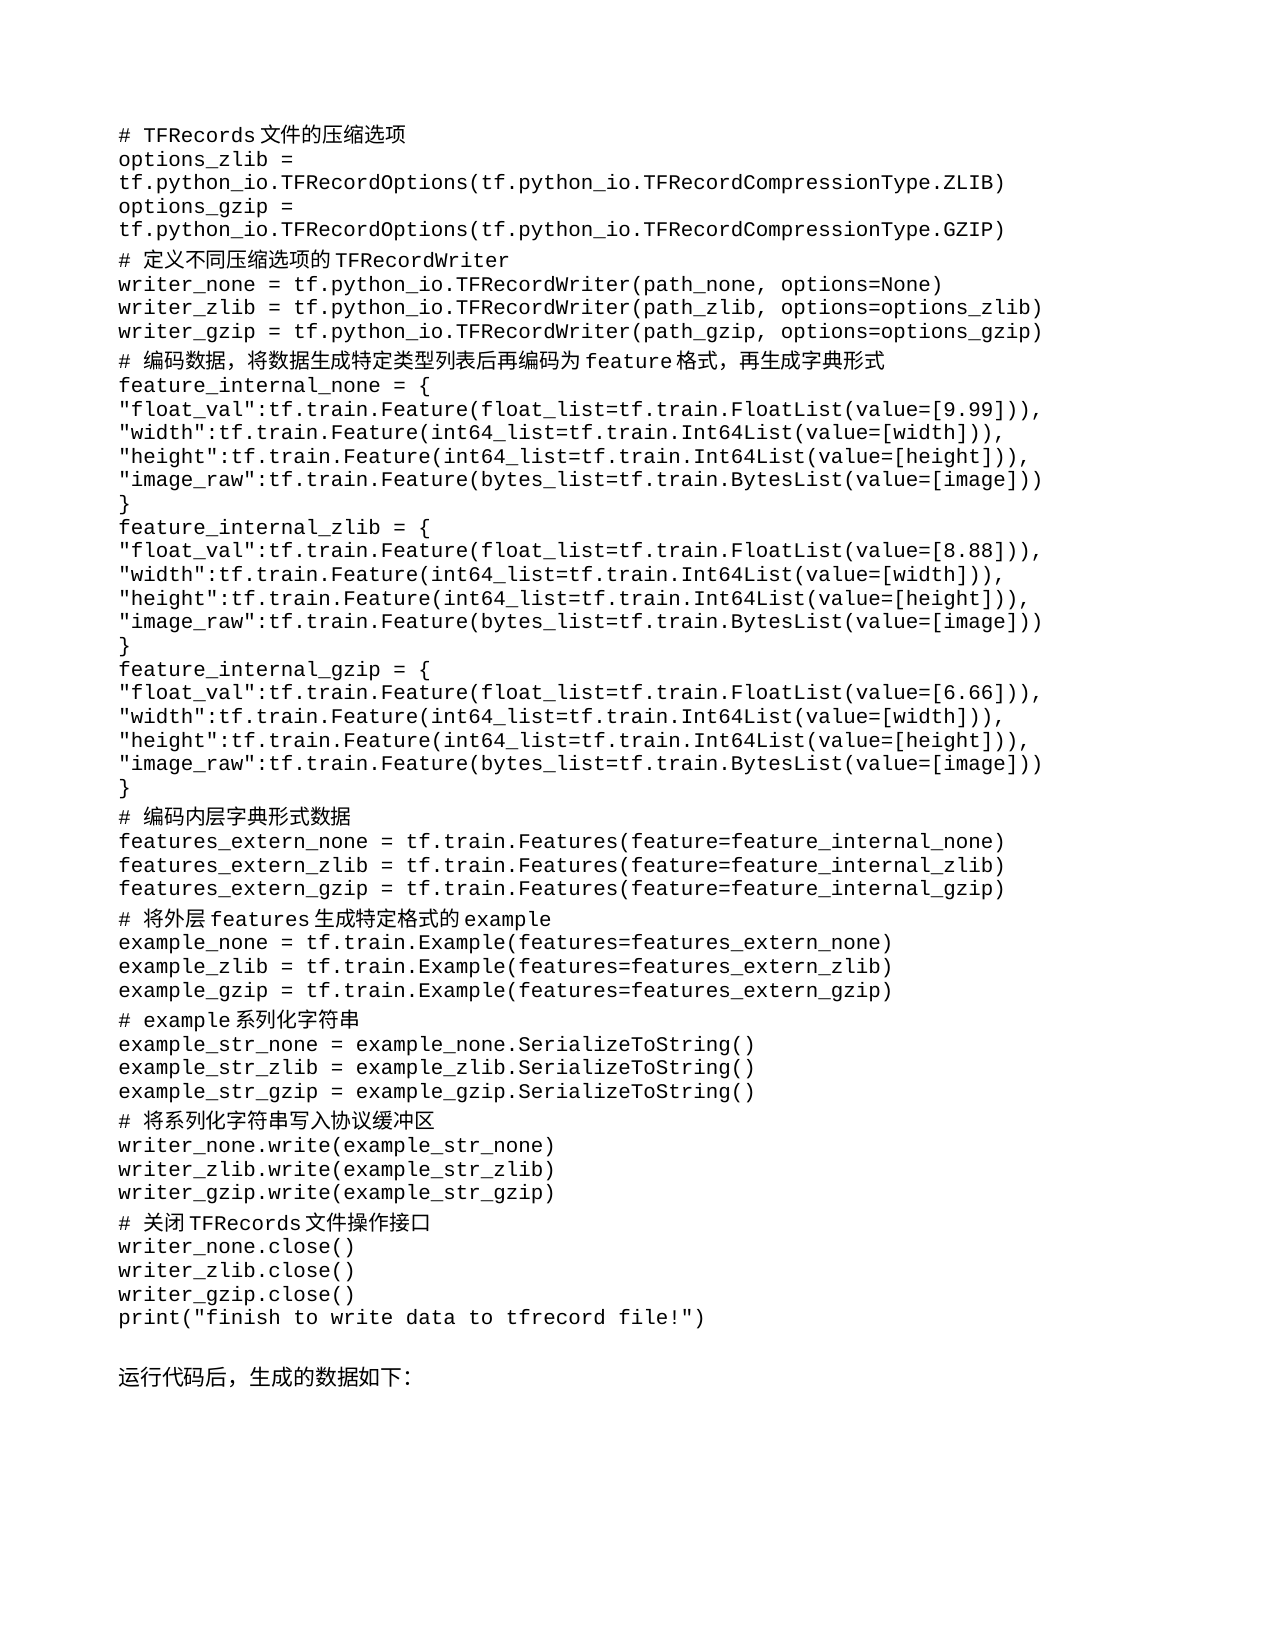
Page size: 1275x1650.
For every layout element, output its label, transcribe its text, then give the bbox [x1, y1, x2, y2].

text writer_zlib.write(example_str_zlib) [118, 1159, 1157, 1182]
text "float_val":tf.train.Feature(float_list=tf.train.FloatList(value=[9.99])), [118, 398, 1157, 422]
text example_gzip = tf.train.Example(features=features_extern_gzip) [118, 979, 1157, 1003]
text example_zlib = tf.train.Example(features=features_extern_zlib) [118, 956, 1157, 979]
text # 关闭TFRecords文件操作接口 [118, 1206, 1157, 1236]
text # 编码数据，将数据生成特定类型列表后再编码为feature格式，再生成字典形式 [118, 344, 1157, 375]
text # example系列化字符串 [118, 1003, 1157, 1034]
text options_zlib = tf.python_io.TFRecordOptions(tf.python_io.TFRecordCompressionType.ZLIB) [118, 148, 1157, 196]
text 运行代码后，生成的数据如下： [118, 1360, 1157, 1392]
text "height":tf.train.Feature(int64_list=tf.train.Int64List(value=[height])), [118, 588, 1157, 611]
text "height":tf.train.Feature(int64_list=tf.train.Int64List(value=[height])), [118, 446, 1157, 469]
text writer_gzip.write(example_str_gzip) [118, 1182, 1157, 1206]
text } [118, 635, 1157, 659]
text "float_val":tf.train.Feature(float_list=tf.train.FloatList(value=[8.88])), [118, 540, 1157, 564]
text print("finish to write data to tfrecord file!") [118, 1307, 1157, 1331]
text example_str_zlib = example_zlib.SerializeToString() [118, 1057, 1157, 1081]
text example_none = tf.train.Example(features=features_extern_none) [118, 932, 1157, 956]
text "width":tf.train.Feature(int64_list=tf.train.Int64List(value=[width])), [118, 422, 1157, 446]
text "width":tf.train.Feature(int64_list=tf.train.Int64List(value=[width])), [118, 706, 1157, 729]
text "image_raw":tf.train.Feature(bytes_list=tf.train.BytesList(value=[image])) [118, 753, 1157, 777]
text writer_none = tf.python_io.TFRecordWriter(path_none, options=None) [118, 273, 1157, 297]
text # 编码内层字典形式数据 [118, 801, 1157, 831]
text # 将外层features生成特定格式的example [118, 902, 1157, 932]
text example_str_none = example_none.SerializeToString() [118, 1034, 1157, 1057]
text writer_none.write(example_str_none) [118, 1135, 1157, 1159]
text } [118, 493, 1157, 517]
text feature_internal_gzip = { [118, 659, 1157, 682]
text feature_internal_zlib = { [118, 517, 1157, 540]
text writer_zlib = tf.python_io.TFRecordWriter(path_zlib, options=options_zlib) [118, 297, 1157, 321]
text features_extern_none = tf.train.Features(feature=feature_internal_none) [118, 831, 1157, 854]
text options_gzip = tf.python_io.TFRecordOptions(tf.python_io.TFRecordCompressionType.GZIP) [118, 196, 1157, 243]
text "image_raw":tf.train.Feature(bytes_list=tf.train.BytesList(value=[image])) [118, 469, 1157, 493]
text writer_gzip.close() [118, 1284, 1157, 1307]
text features_extern_gzip = tf.train.Features(feature=feature_internal_gzip) [118, 878, 1157, 902]
text "image_raw":tf.train.Feature(bytes_list=tf.train.BytesList(value=[image])) [118, 611, 1157, 635]
text } [118, 777, 1157, 801]
text writer_none.close() [118, 1236, 1157, 1260]
text # 将系列化字符串写入协议缓冲区 [118, 1104, 1157, 1135]
text writer_zlib.close() [118, 1260, 1157, 1284]
text features_extern_zlib = tf.train.Features(feature=feature_internal_zlib) [118, 854, 1157, 878]
text "float_val":tf.train.Feature(float_list=tf.train.FloatList(value=[6.66])), [118, 682, 1157, 706]
text # TFRecords文件的压缩选项 [118, 118, 1157, 148]
text example_str_gzip = example_gzip.SerializeToString() [118, 1081, 1157, 1104]
text "width":tf.train.Feature(int64_list=tf.train.Int64List(value=[width])), [118, 564, 1157, 588]
text # 定义不同压缩选项的TFRecordWriter [118, 243, 1157, 273]
text "height":tf.train.Feature(int64_list=tf.train.Int64List(value=[height])), [118, 729, 1157, 753]
text writer_gzip = tf.python_io.TFRecordWriter(path_gzip, options=options_gzip) [118, 321, 1157, 344]
text feature_internal_none = { [118, 375, 1157, 398]
